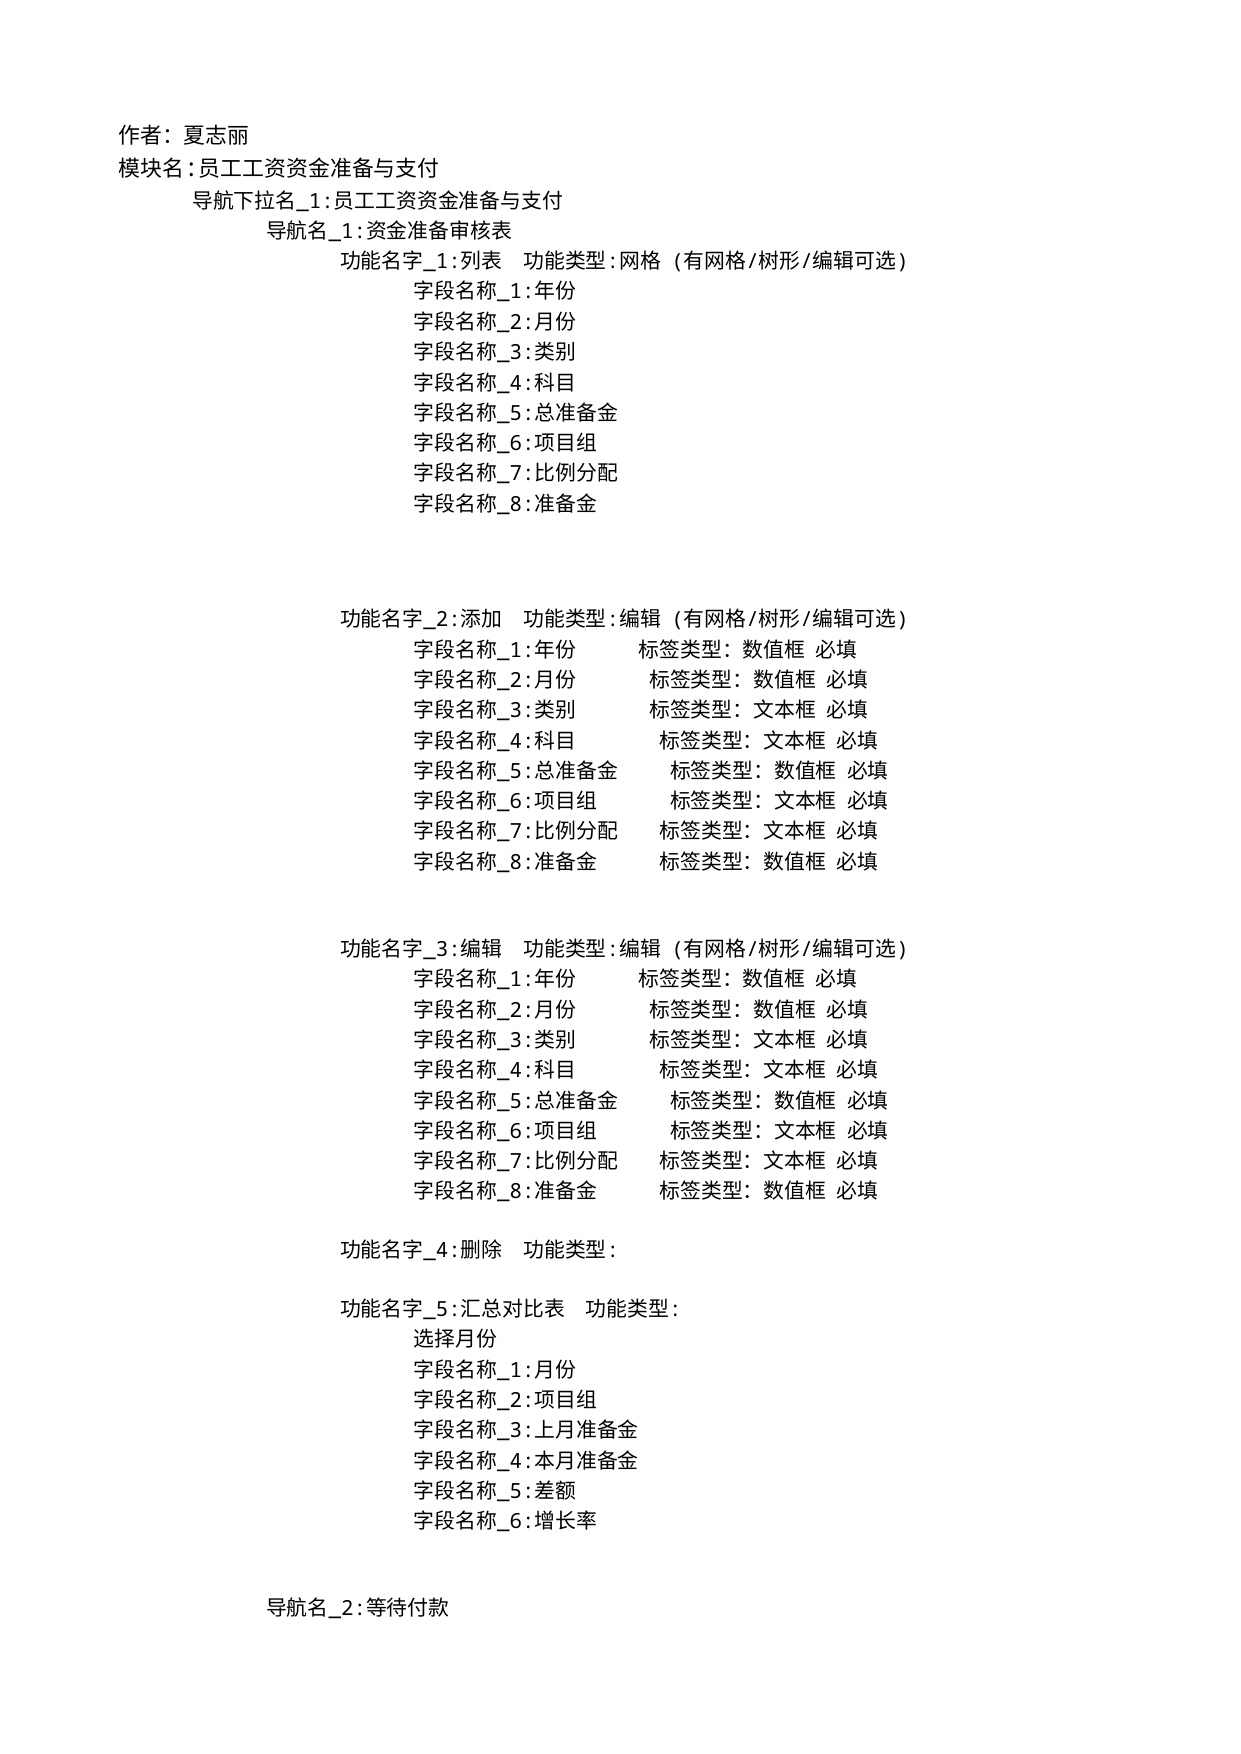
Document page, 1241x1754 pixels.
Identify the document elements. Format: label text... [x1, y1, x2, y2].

text 字段名称_6:增长率 [118, 1504, 1122, 1535]
text 字段名称_6:项目组 标签类型：文本框 必填 [118, 1114, 1122, 1144]
text 字段名称_6:项目组 标签类型：文本框 必填 [118, 784, 1122, 815]
text 字段名称_8:准备金 标签类型：数值框 必填 [118, 1175, 1122, 1205]
text 字段名称_2:项目组 [118, 1383, 1122, 1413]
text 字段名称_2:月份 [118, 305, 1122, 335]
text 字段名称_2:月份 标签类型：数值框 必填 [118, 993, 1122, 1023]
text 字段名称_5:总准备金 标签类型：数值框 必填 [118, 754, 1122, 784]
text 字段名称_4:科目 标签类型：文本框 必填 [118, 1053, 1122, 1084]
text 字段名称_8:准备金 [118, 487, 1122, 517]
text 作者：夏志丽 [118, 118, 1122, 150]
text 功能名字_5:汇总对比表 功能类型: [118, 1292, 1122, 1323]
text 模块名:员工工资资金准备与支付 [118, 150, 1122, 184]
text 字段名称_1:年份 [118, 275, 1122, 305]
text 字段名称_5:总准备金 标签类型：数值框 必填 [118, 1084, 1122, 1114]
text 字段名称_3:类别 标签类型：文本框 必填 [118, 693, 1122, 724]
text 字段名称_7:比例分配 标签类型：文本框 必填 [118, 815, 1122, 845]
text 导航名_2:等待付款 [118, 1592, 1122, 1622]
text 导航下拉名_1:员工工资资金准备与支付 [118, 184, 1122, 214]
text 字段名称_4:科目 [118, 366, 1122, 396]
text 字段名称_1:年份 标签类型：数值框 必填 [118, 963, 1122, 993]
text 字段名称_2:月份 标签类型：数值框 必填 [118, 663, 1122, 693]
text 字段名称_6:项目组 [118, 426, 1122, 457]
text 字段名称_5:差额 [118, 1474, 1122, 1504]
text 功能名字_4:删除 功能类型: [118, 1233, 1122, 1264]
text 字段名称_4:科目 标签类型：文本框 必填 [118, 724, 1122, 754]
text 字段名称_7:比例分配 标签类型：文本框 必填 [118, 1144, 1122, 1175]
text 字段名称_1:年份 标签类型：数值框 必填 [118, 633, 1122, 663]
text 字段名称_7:比例分配 [118, 457, 1122, 487]
text 字段名称_3:上月准备金 [118, 1413, 1122, 1444]
text 功能名字_1:列表 功能类型:网格 (有网格/树形/编辑可选) [118, 244, 1122, 275]
text 字段名称_3:类别 [118, 335, 1122, 366]
text 选择月份 [118, 1323, 1122, 1353]
text 字段名称_3:类别 标签类型：文本框 必填 [118, 1023, 1122, 1053]
text 字段名称_1:月份 [118, 1353, 1122, 1383]
text 字段名称_8:准备金 标签类型：数值框 必填 [118, 845, 1122, 875]
text 字段名称_4:本月准备金 [118, 1444, 1122, 1474]
text 字段名称_5:总准备金 [118, 396, 1122, 426]
text 功能名字_2:添加 功能类型:编辑 (有网格/树形/编辑可选) [118, 603, 1122, 633]
text 导航名_1:资金准备审核表 [118, 214, 1122, 244]
text 功能名字_3:编辑 功能类型:编辑 (有网格/树形/编辑可选) [118, 932, 1122, 963]
